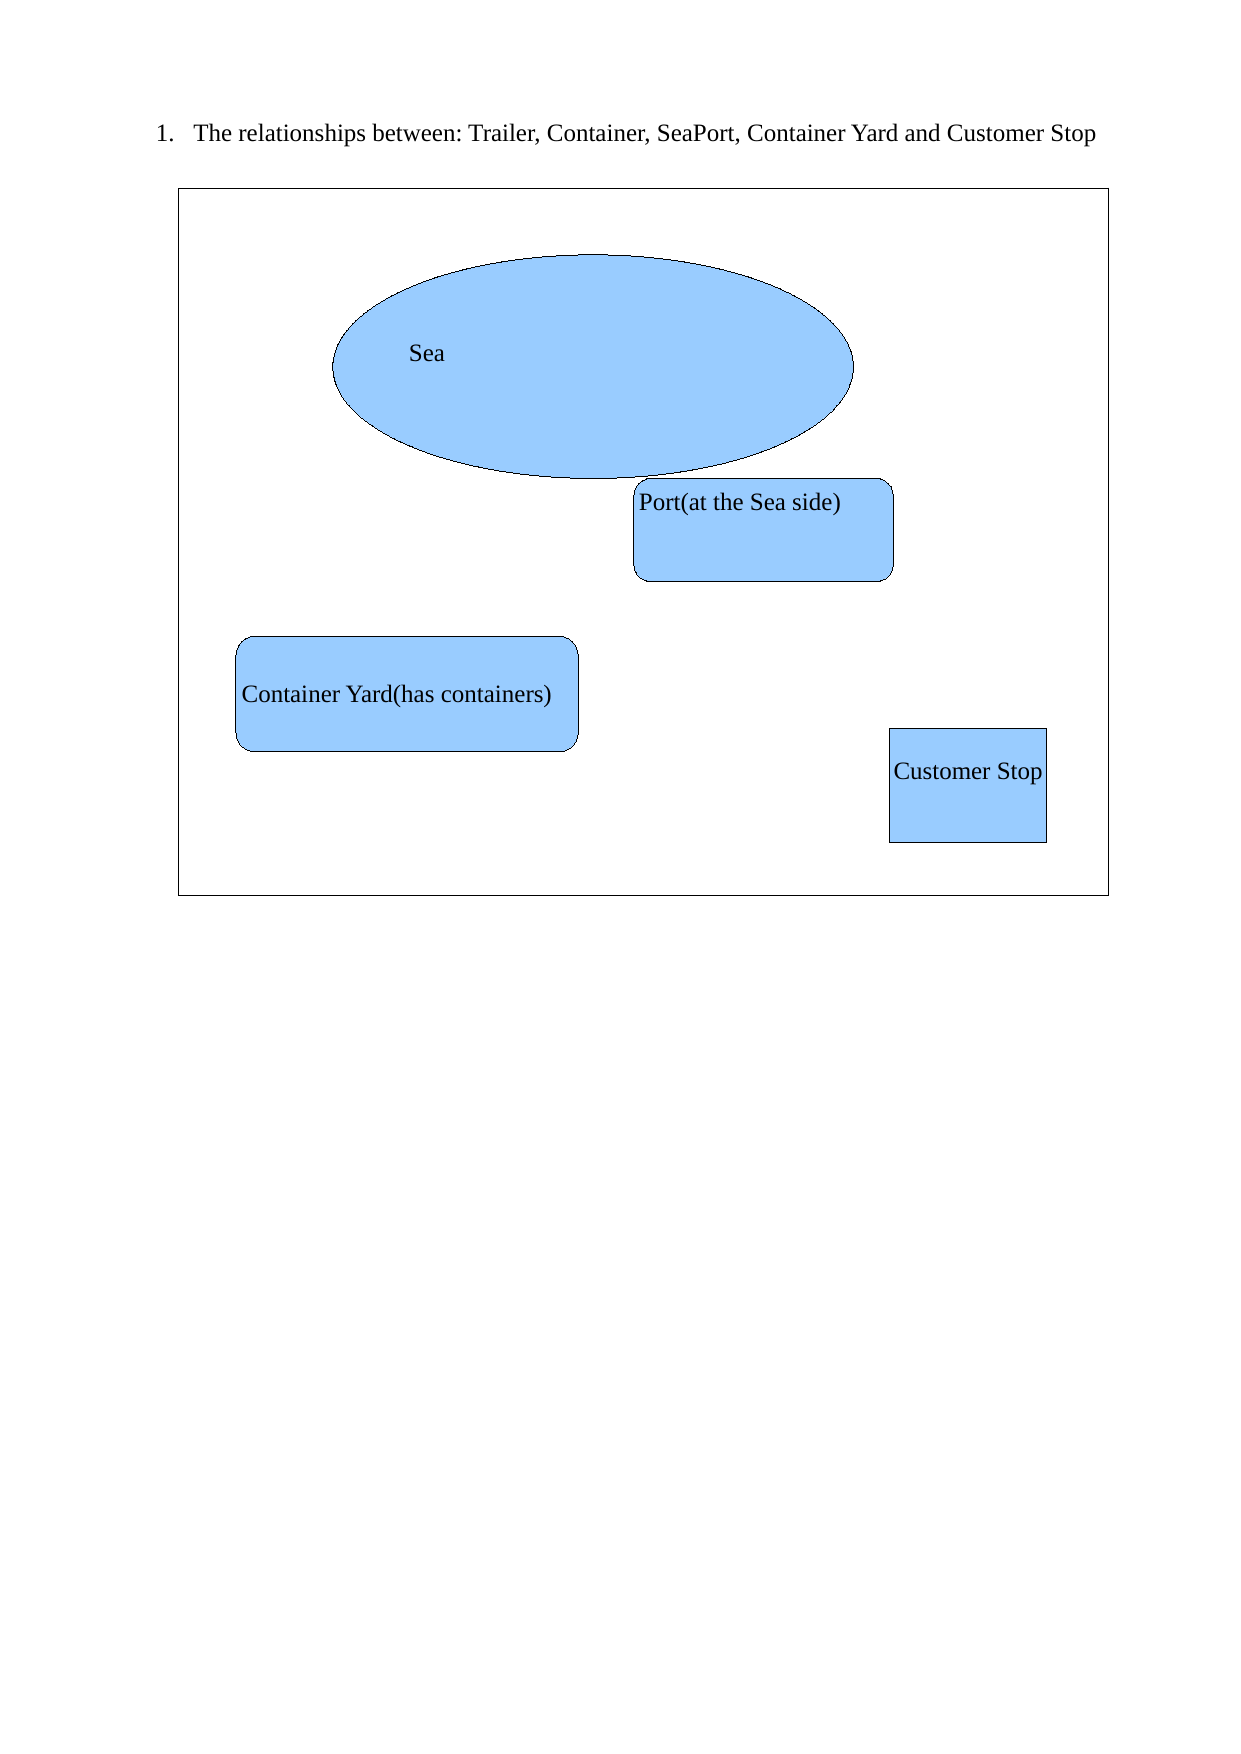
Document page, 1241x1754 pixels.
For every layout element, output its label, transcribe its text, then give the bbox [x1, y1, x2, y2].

list The relationships between: Trailer, Container, SeaPort, Container Yard and Customer Stop [156, 118, 1122, 147]
list The relationships between: Trailer, Container, SeaPort, Container Yard and Customer Stop [179, 189, 1108, 895]
